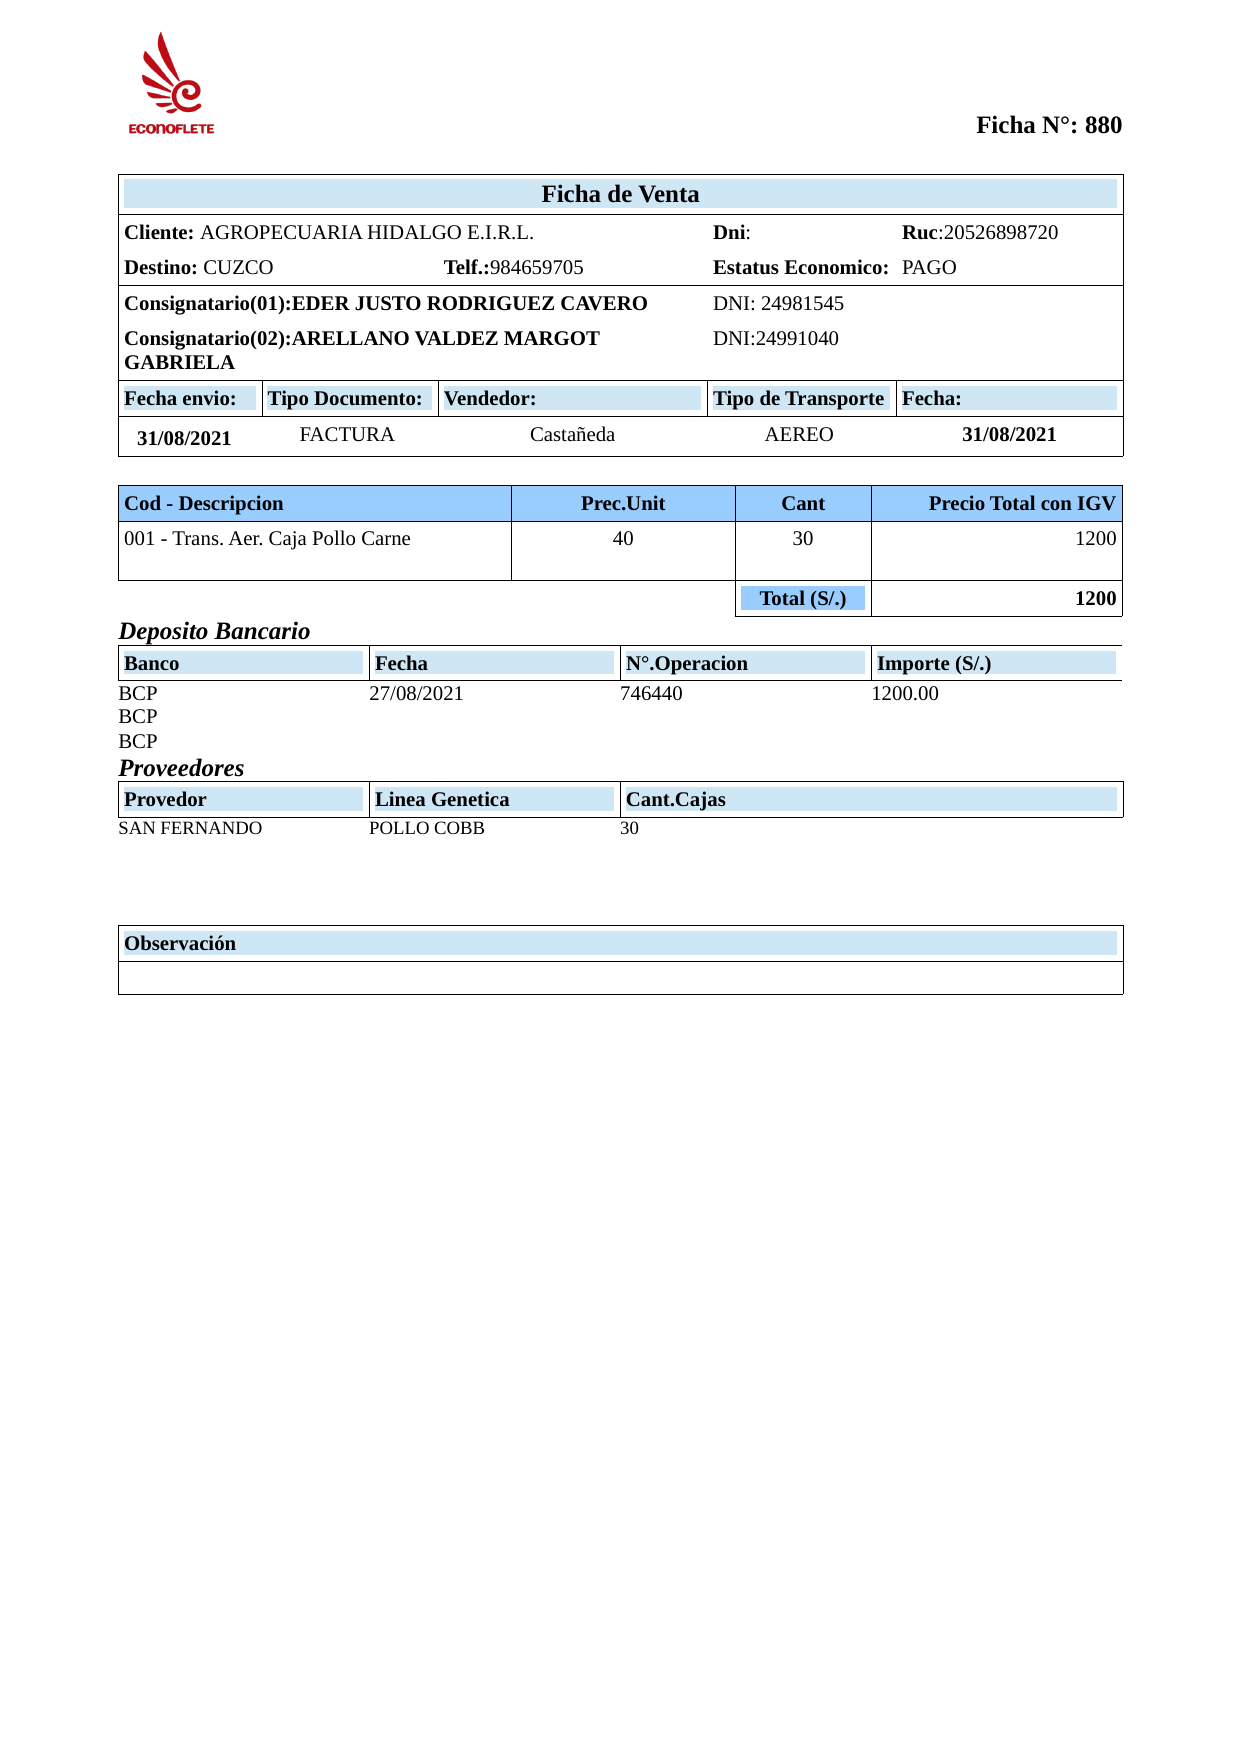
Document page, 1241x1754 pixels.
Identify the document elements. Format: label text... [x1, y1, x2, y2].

table_cell Consignatario(02):ARELLANO VALDEZ MARGOT GABRIELA [119, 321, 707, 380]
table_cell [369, 860, 620, 882]
table_cell [118, 860, 369, 882]
text Proveedores [118, 753, 1122, 781]
table_cell [369, 839, 620, 860]
table_cell [118, 882, 369, 903]
table_cell Ruc:20526898720 [896, 215, 1123, 249]
table_cell Tipo de Transporte [708, 381, 896, 416]
table_header Observación [119, 926, 1123, 961]
table_cell 30 [620, 818, 1123, 839]
table_cell [369, 705, 620, 728]
table_cell Consignatario(01):EDER JUSTO RODRIGUEZ CAVERO [119, 286, 707, 321]
table_cell Tipo Documento: [263, 381, 438, 416]
table_cell 40 [512, 522, 735, 580]
table_cell [620, 903, 1123, 925]
table_cell 31/08/2021 [896, 417, 1123, 456]
table_cell SAN FERNANDO [118, 818, 369, 839]
table_cell POLLO COBB [369, 818, 620, 839]
table_header Fecha [370, 646, 620, 680]
table_cell AEREO [707, 417, 896, 456]
table_cell 1200 [872, 581, 1122, 616]
text Deposito Bancario [118, 616, 1122, 645]
table_cell DNI: 24981545 [707, 286, 1123, 321]
table_cell Fecha: [897, 381, 1123, 416]
table_cell [119, 962, 1123, 994]
table_cell Vendedor: [439, 381, 707, 416]
table_cell [511, 581, 735, 616]
table_cell Telf.:984659705 [438, 249, 707, 285]
table_cell Destino: CUZCO [119, 249, 438, 285]
table_cell [118, 903, 369, 925]
table_cell 1200 [872, 522, 1122, 580]
table_cell [369, 729, 620, 753]
table_cell [369, 903, 620, 925]
table_cell [118, 839, 369, 860]
table_header Precio Total con IGV [872, 486, 1122, 521]
table_cell Total (S/.) [736, 581, 871, 616]
table_cell Castañeda [438, 417, 707, 456]
table_cell 746440 [620, 681, 871, 704]
table_cell BCP [118, 729, 369, 753]
picture [118, 31, 225, 134]
table_cell 1200.00 [871, 681, 1122, 704]
table_cell DNI:24991040 [707, 321, 1123, 380]
table_header Prec.Unit [512, 486, 735, 521]
table_cell [118, 581, 511, 616]
table_header Linea Genetica [370, 782, 620, 817]
table_header Banco [119, 646, 369, 680]
table_cell FACTURA [262, 417, 438, 456]
table_cell 001 - Trans. Aer. Caja Pollo Carne [119, 522, 511, 580]
table_header Importe (S/.) [872, 646, 1122, 680]
table_cell [369, 882, 620, 903]
table_cell BCP [118, 681, 369, 704]
table_cell Estatus Economico: [707, 249, 896, 285]
table_cell [620, 882, 1123, 903]
table_cell Cliente: AGROPECUARIA HIDALGO E.I.R.L. [119, 215, 707, 249]
table_header Cant [736, 486, 871, 521]
table_cell 31/08/2021 [119, 417, 262, 456]
table_cell [620, 705, 871, 728]
table_cell PAGO [896, 249, 1123, 285]
table_header Cod - Descripcion [119, 486, 511, 521]
table_header Provedor [119, 782, 369, 817]
table_cell [620, 729, 871, 753]
table_header Ficha de Venta [119, 175, 1123, 214]
table_cell BCP [118, 705, 369, 728]
table_cell 30 [736, 522, 871, 580]
table_cell Dni: [707, 215, 896, 249]
table_cell [620, 860, 1123, 882]
table_cell 27/08/2021 [369, 681, 620, 704]
table_header Cant.Cajas [621, 782, 1123, 817]
table_cell [620, 839, 1123, 860]
table_cell [871, 705, 1122, 728]
table_cell Fecha envio: [119, 381, 262, 416]
table_cell [871, 729, 1122, 753]
table_header N°.Operacion [621, 646, 871, 680]
